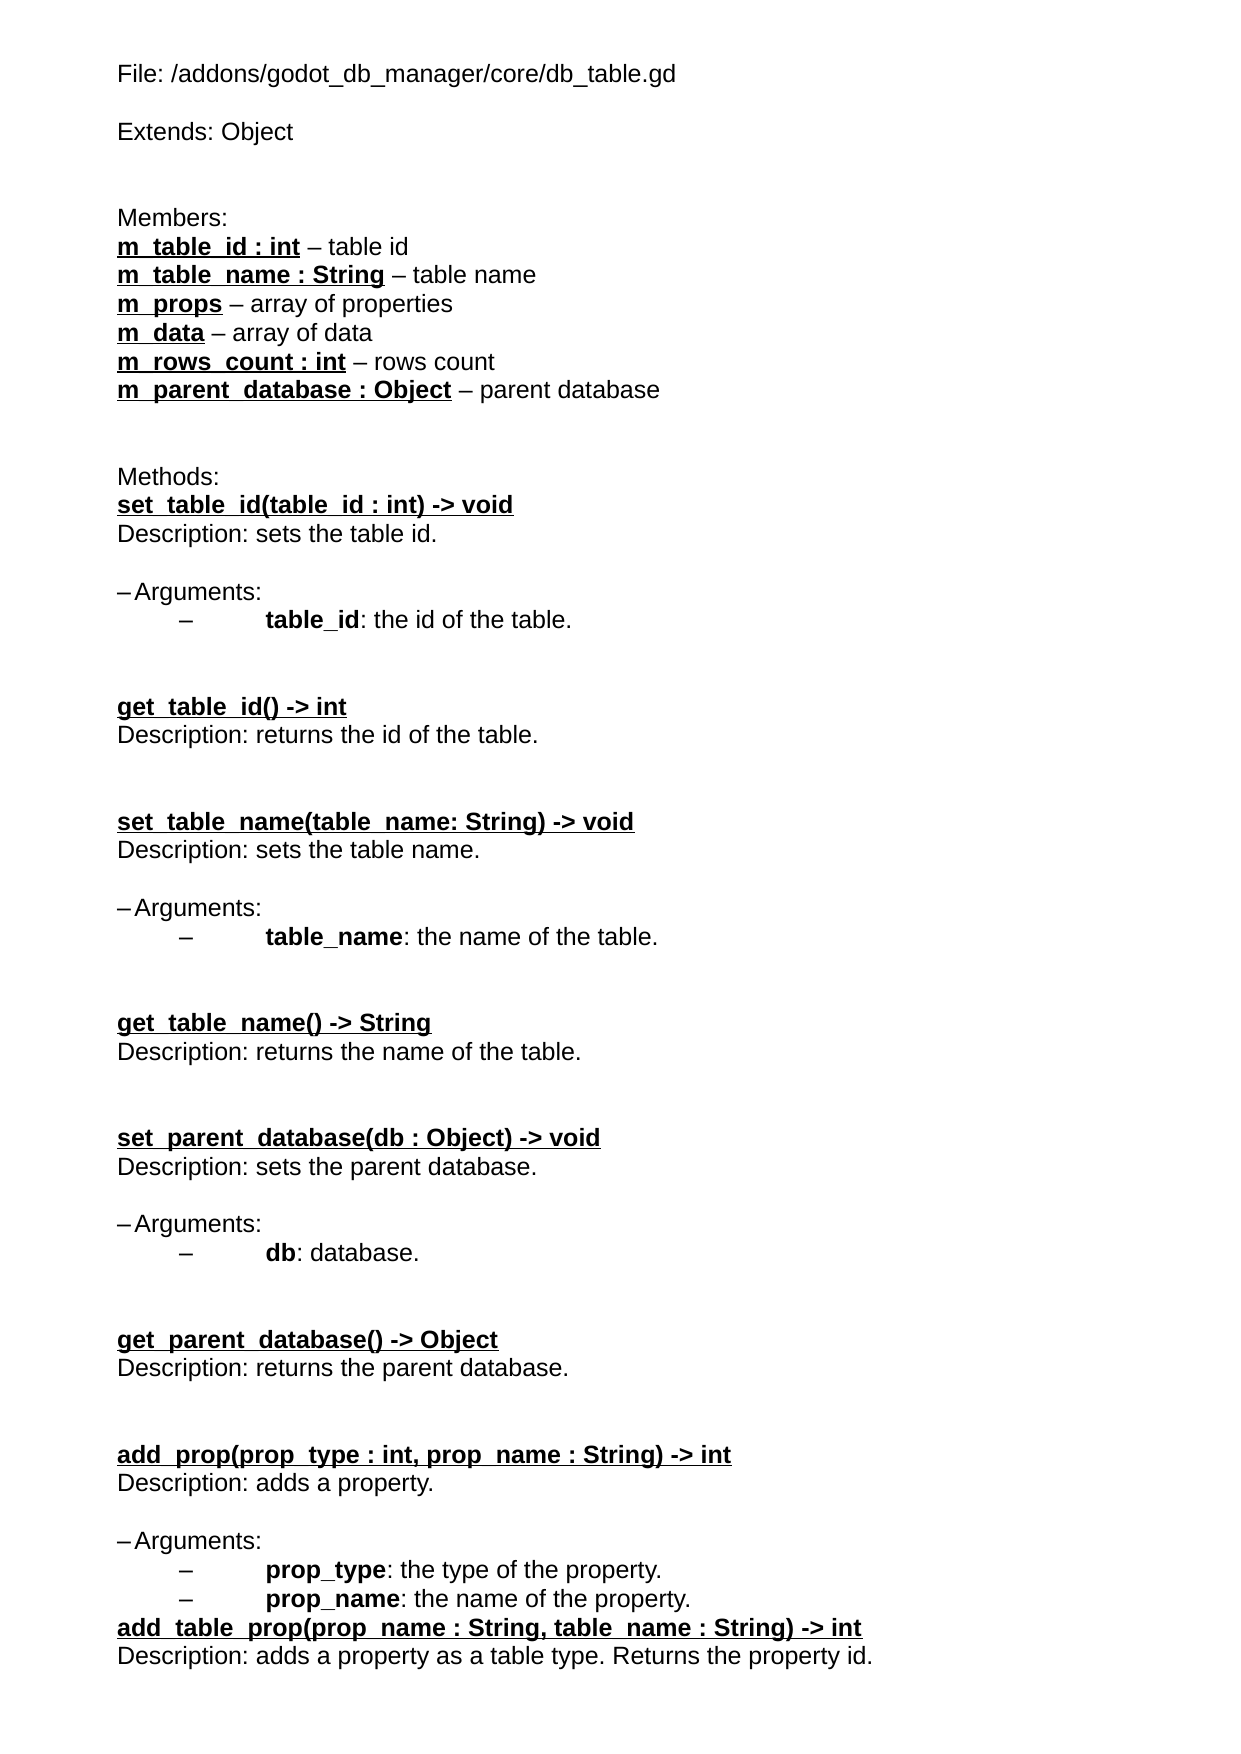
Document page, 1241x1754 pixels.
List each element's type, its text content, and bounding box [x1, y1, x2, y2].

list db: database. [118, 1238, 1181, 1267]
text Description: sets the parent database. [59, 1152, 1181, 1181]
text set_table_name(table_name: String) -> void [59, 807, 1181, 836]
text get_table_name() -> String [59, 1008, 1181, 1037]
text Description: sets the table name. [59, 836, 1181, 864]
text Extends: Object [59, 117, 1181, 145]
list prop_type: the type of the property. [118, 1555, 1181, 1584]
list prop_name: the name of the property. [118, 1584, 1181, 1612]
list Arguments: [59, 1526, 1181, 1555]
text m_table_id : int – table id [59, 232, 1181, 260]
text Description: adds a property. [59, 1468, 1181, 1497]
text m_data – array of data [59, 318, 1181, 347]
text Description: returns the parent database. [59, 1353, 1181, 1382]
text set_table_id(table_id : int) -> void [59, 490, 1181, 519]
text File: /addons/godot_db_manager/core/db_table.gd [59, 59, 1181, 88]
text Description: adds a property as a table type. Returns the property id. [59, 1641, 1181, 1670]
list Arguments: [59, 577, 1181, 605]
list table_name: the name of the table. [118, 922, 1181, 951]
list Arguments: [59, 1209, 1181, 1238]
list Arguments: [59, 893, 1181, 922]
text get_table_id() -> int [59, 692, 1181, 721]
text m_parent_database : Object – parent database [59, 375, 1181, 404]
text Description: returns the name of the table. [59, 1037, 1181, 1066]
text m_rows_count : int – rows count [59, 347, 1181, 375]
text Description: returns the id of the table. [59, 721, 1181, 749]
text m_table_name : String – table name [59, 260, 1181, 289]
text get_parent_database() -> Object [59, 1325, 1181, 1353]
list table_id: the id of the table. [118, 605, 1181, 634]
text Members: [59, 203, 1181, 232]
text add_table_prop(prop_name : String, table_name : String) -> int [59, 1612, 1181, 1641]
text add_prop(prop_type : int, prop_name : String) -> int [59, 1440, 1181, 1468]
text m_props – array of properties [59, 289, 1181, 318]
text set_parent_database(db : Object) -> void [59, 1123, 1181, 1152]
text Description: sets the table id. [59, 519, 1181, 548]
text Methods: [59, 462, 1181, 490]
